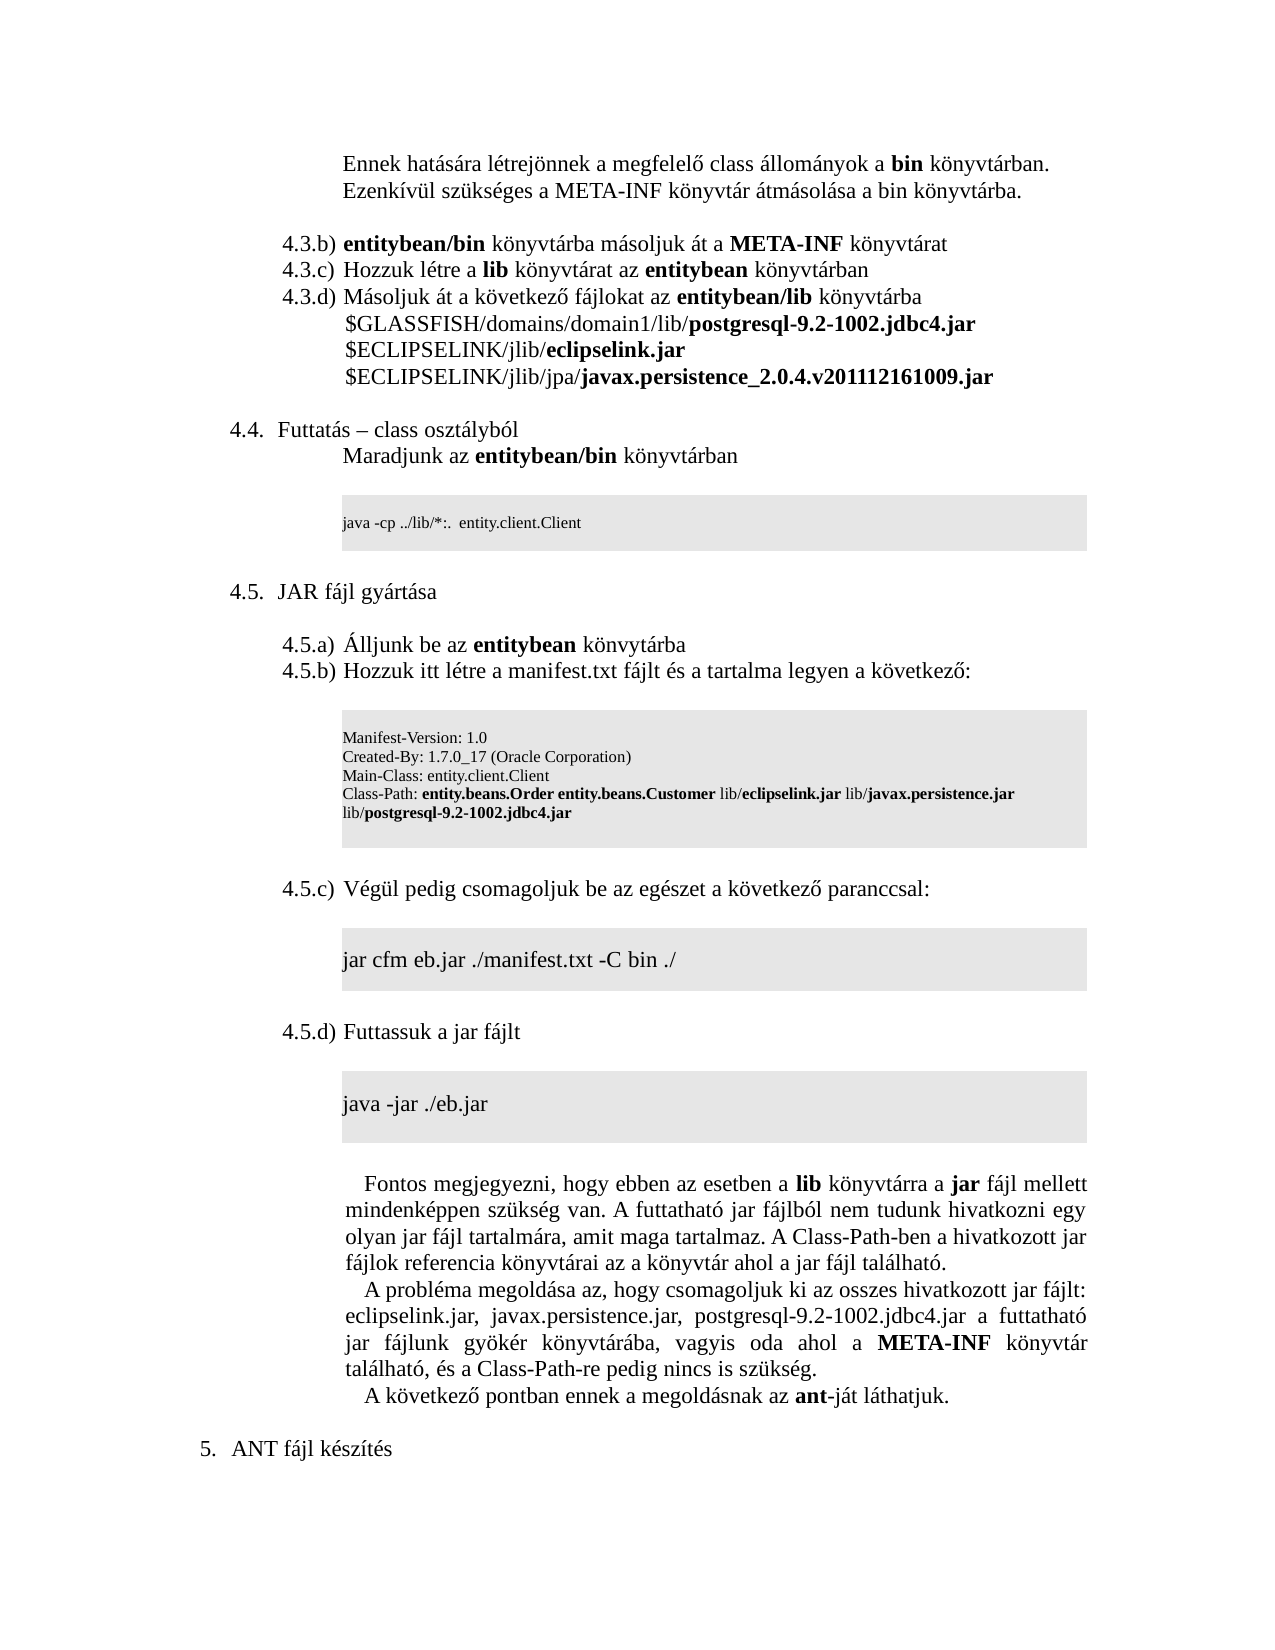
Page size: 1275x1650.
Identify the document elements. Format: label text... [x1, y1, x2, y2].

text A következő pontban ennek a megoldásnak az ant-ját láthatjuk. [345, 1382, 1087, 1408]
list Végül pedig csomagoljuk be az egészet a következő paranccsal: [276, 875, 1087, 901]
list Hozzuk itt létre a manifest.txt fájlt és a tartalma legyen a következő: [276, 657, 1087, 684]
list Álljunk be az entitybean könvytárba [276, 631, 1087, 657]
text $ECLIPSELINK/jlib/jpa/javax.persistence_2.0.4.v201112161009.jar [345, 362, 1087, 389]
list ANT fájl készítés [193, 1435, 1087, 1462]
text Maradjunk az entitybean/bin könyvtárban [342, 442, 1087, 469]
text $ECLIPSELINK/jlib/eclipselink.jar [345, 336, 1087, 362]
text java -jar ./eb.jar [342, 1090, 1087, 1116]
text Main-Class: entity.client.Client [342, 766, 1087, 784]
text jar cfm eb.jar ./manifest.txt -C bin ./ [342, 946, 1087, 973]
list entitybean/bin könyvtárba másoljuk át a META-INF könyvtárat [276, 230, 1087, 256]
text Ennek hatására létrejönnek a megfelelő class állományok a bin könyvtárban. [342, 150, 1087, 177]
list Másoljuk át a következő fájlokat az entitybean/lib könyvtárba [276, 283, 1087, 309]
text Class-Path: entity.beans.Order entity.beans.Customer lib/eclipselink.jar lib/javax.persistence.jar lib/postgresql-9.2-1002.jdbc4.jar [342, 784, 1087, 822]
list Futtassuk a jar fájlt [276, 1018, 1087, 1044]
text Ezenkívül szükséges a META-INF könyvtár átmásolása a bin könyvtárba. [342, 177, 1087, 203]
text Fontos megjegyezni, hogy ebben az esetben a lib könyvtárra a jar fájl mellett mindenképpen szükség van. A futtatható jar fájlból nem tudunk hivatkozni egy olyan jar fájl tartalmára, amit maga tartalmaz. A Class-Path-ben a hivatkozott jar fájlok referencia könyvtárai az a könyvtár ahol a jar fájl található. [345, 1169, 1087, 1276]
list JAR fájl gyártása [223, 577, 1087, 604]
text $GLASSFISH/domains/domain1/lib/postgresql-9.2-1002.jdbc4.jar [345, 309, 1087, 336]
list Futtatás – class osztályból [223, 416, 1087, 442]
text Manifest-Version: 1.0 [342, 729, 1087, 747]
list Hozzuk létre a lib könyvtárat az entitybean könyvtárban [276, 256, 1087, 283]
text Created-By: 1.7.0_17 (Oracle Corporation) [342, 747, 1087, 766]
text java -cp ../lib/*:. entity.client.Client [342, 514, 1087, 532]
text A probléma megoldása az, hogy csomagoljuk ki az osszes hivatkozott jar fájlt: eclipselink.jar, javax.persistence.jar, postgresql-9.2-1002.jdbc4.jar a futtatható jar fájlunk gyökér könyvtárába, vagyis oda ahol a META-INF könyvtár található, és a Class-Path-re pedig nincs is szükség. [345, 1276, 1087, 1382]
